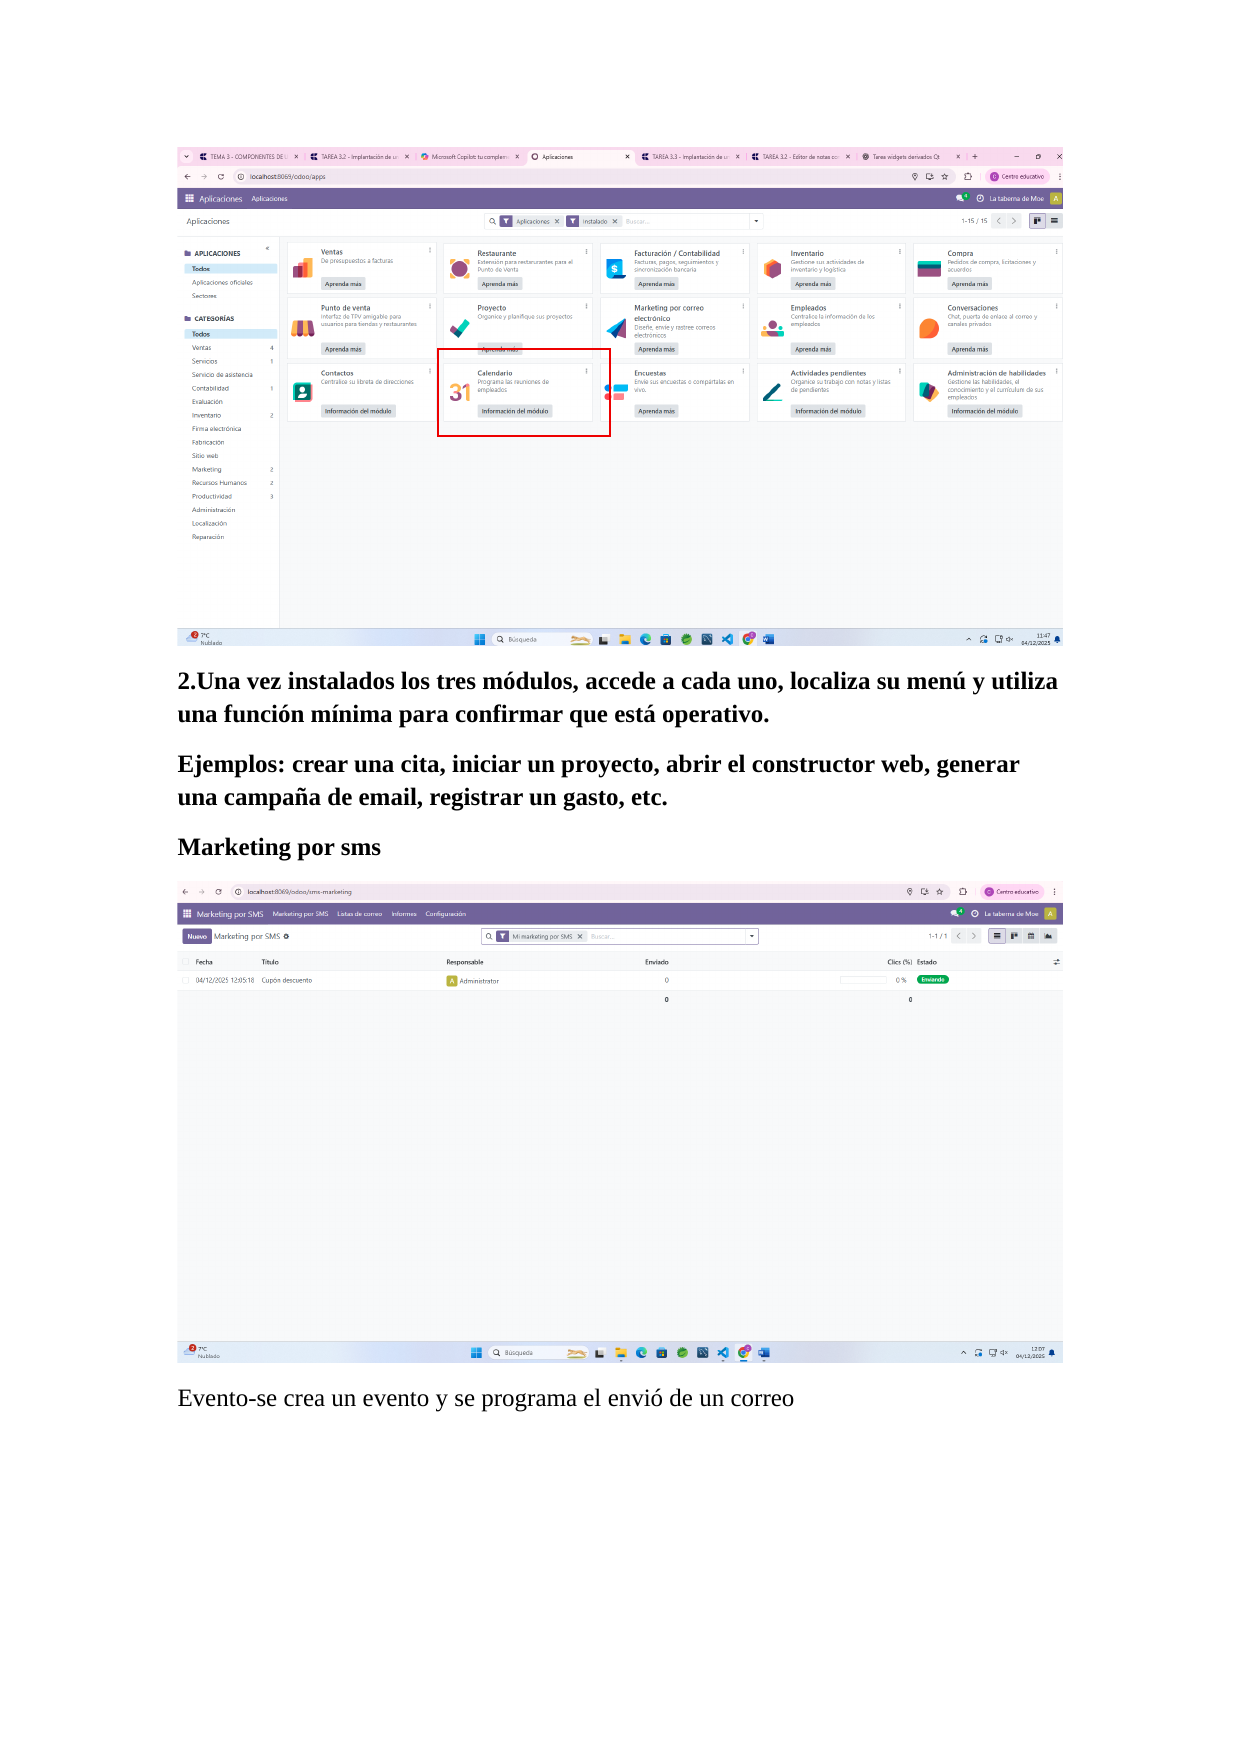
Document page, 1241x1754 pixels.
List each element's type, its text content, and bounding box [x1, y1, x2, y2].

text Marketing por sms [177, 832, 1063, 860]
text Ejemplos: crear una cita, iniciar un proyecto, abrir el constructor web, generar una campaña de email, registrar un gasto, etc. [177, 749, 1063, 811]
text 2.Una vez instalados los tres módulos, accede a cada uno, localiza su menú y utiliza una función mínima para confirmar que está operativo. [177, 666, 1063, 728]
text Evento-se crea un evento y se programa el envió de un correo [177, 1383, 1063, 1412]
